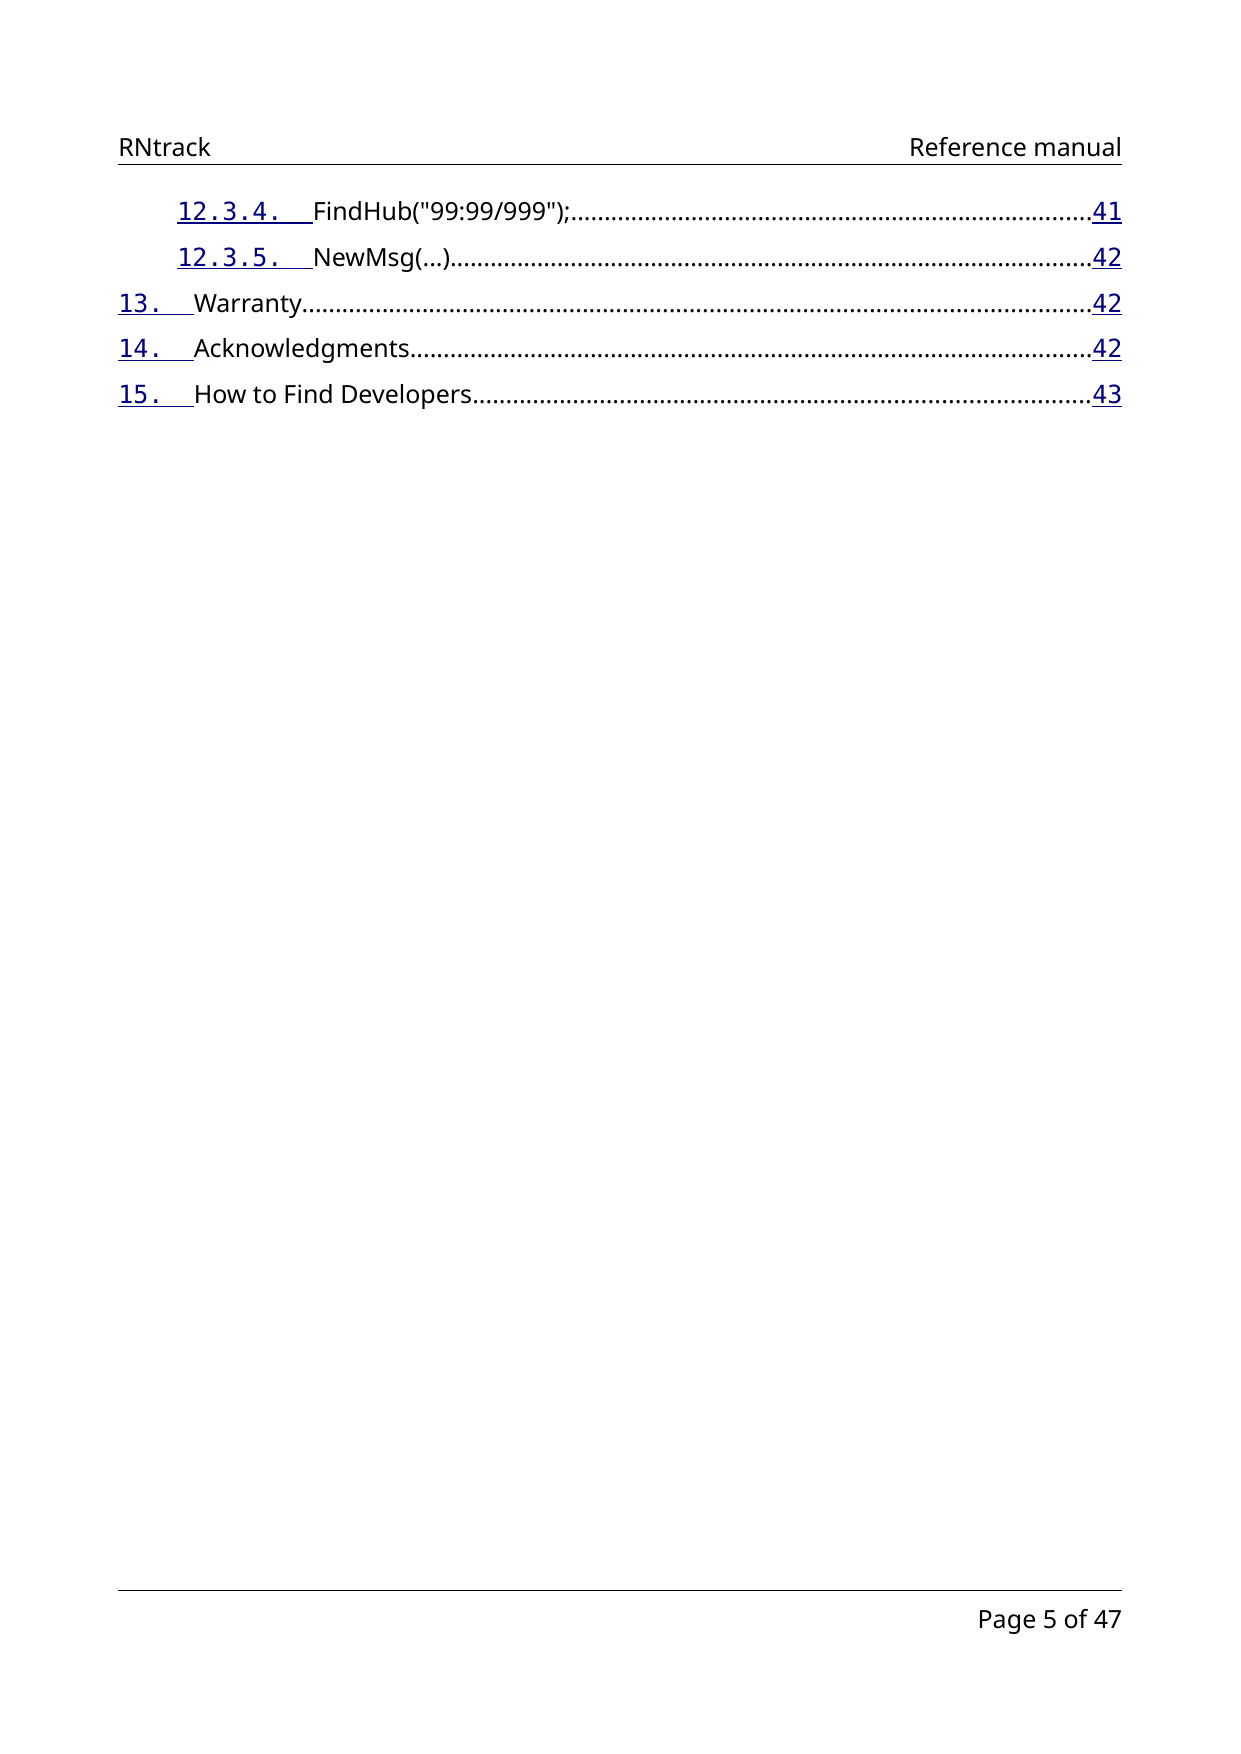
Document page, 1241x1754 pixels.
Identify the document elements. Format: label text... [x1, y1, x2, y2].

text 15. How to Find Developers 43 [118, 377, 1122, 411]
text 14. Acknowledgments 42 [118, 331, 1122, 365]
text 12.3.5. NewMsg(...) 42 [177, 239, 1122, 273]
text 12.3.4. FindHub("99:99/999"); 41 [177, 193, 1122, 228]
text 13. Warranty 42 [118, 285, 1122, 319]
